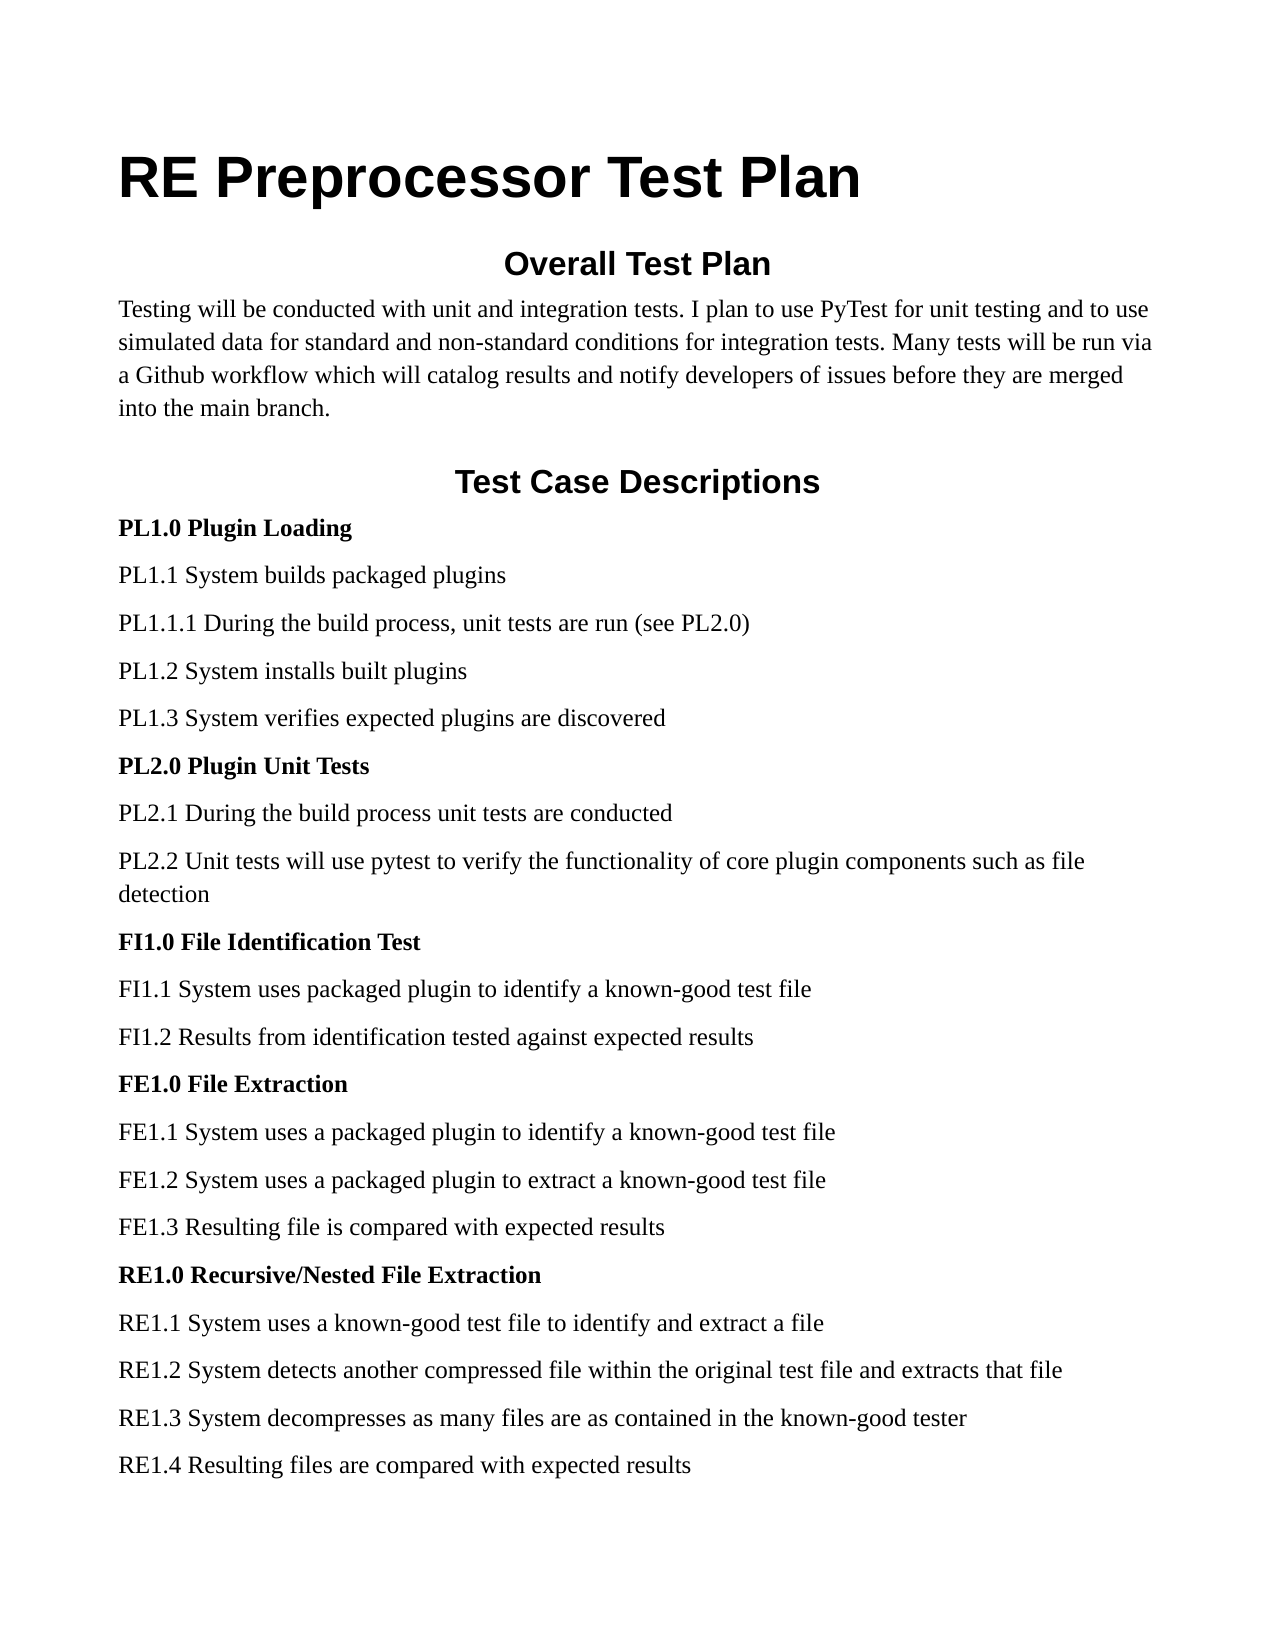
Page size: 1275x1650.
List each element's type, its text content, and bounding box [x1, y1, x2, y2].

text PL1.1.1 During the build process, unit tests are run (see PL2.0) [118, 608, 1157, 637]
text PL1.3 System verifies expected plugins are discovered [118, 703, 1157, 732]
text PL2.0 Plugin Unit Tests [118, 751, 1157, 780]
title RE Preprocessor Test Plan [118, 143, 1157, 210]
subtitle Test Case Descriptions [118, 462, 1157, 500]
subtitle Overall Test Plan [118, 243, 1157, 282]
text RE1.2 System detects another compressed file within the original test file and extracts that file [118, 1355, 1157, 1384]
text RE1.0 Recursive/Nested File Extraction [118, 1260, 1157, 1289]
text FI1.2 Results from identification tested against expected results [118, 1022, 1157, 1051]
text FE1.0 File Extraction [118, 1069, 1157, 1098]
text PL1.2 System installs built plugins [118, 656, 1157, 684]
text PL1.1 System builds packaged plugins [118, 561, 1157, 589]
text PL2.1 During the build process unit tests are conducted [118, 798, 1157, 827]
text PL2.2 Unit tests will use pytest to verify the functionality of core plugin components such as file detection [118, 846, 1157, 908]
text Testing will be conducted with unit and integration tests. I plan to use PyTest for unit testing and to use simulated data for standard and non-standard conditions for integration tests. Many tests will be run via a Github workflow which will catalog results and notify developers of issues before they are merged into the main branch. [118, 294, 1157, 422]
text RE1.3 System decompresses as many files are as contained in the known-good tester [118, 1403, 1157, 1432]
text PL1.0 Plugin Loading [118, 513, 1157, 542]
text RE1.1 System uses a known-good test file to identify and extract a file [118, 1308, 1157, 1336]
text FE1.1 System uses a packaged plugin to identify a known-good test file [118, 1117, 1157, 1146]
text RE1.4 Resulting files are compared with expected results [118, 1450, 1157, 1479]
text FI1.1 System uses packaged plugin to identify a known-good test file [118, 974, 1157, 1003]
text FE1.3 Resulting file is compared with expected results [118, 1212, 1157, 1241]
text FI1.0 File Identification Test [118, 927, 1157, 956]
text FE1.2 System uses a packaged plugin to extract a known-good test file [118, 1165, 1157, 1193]
